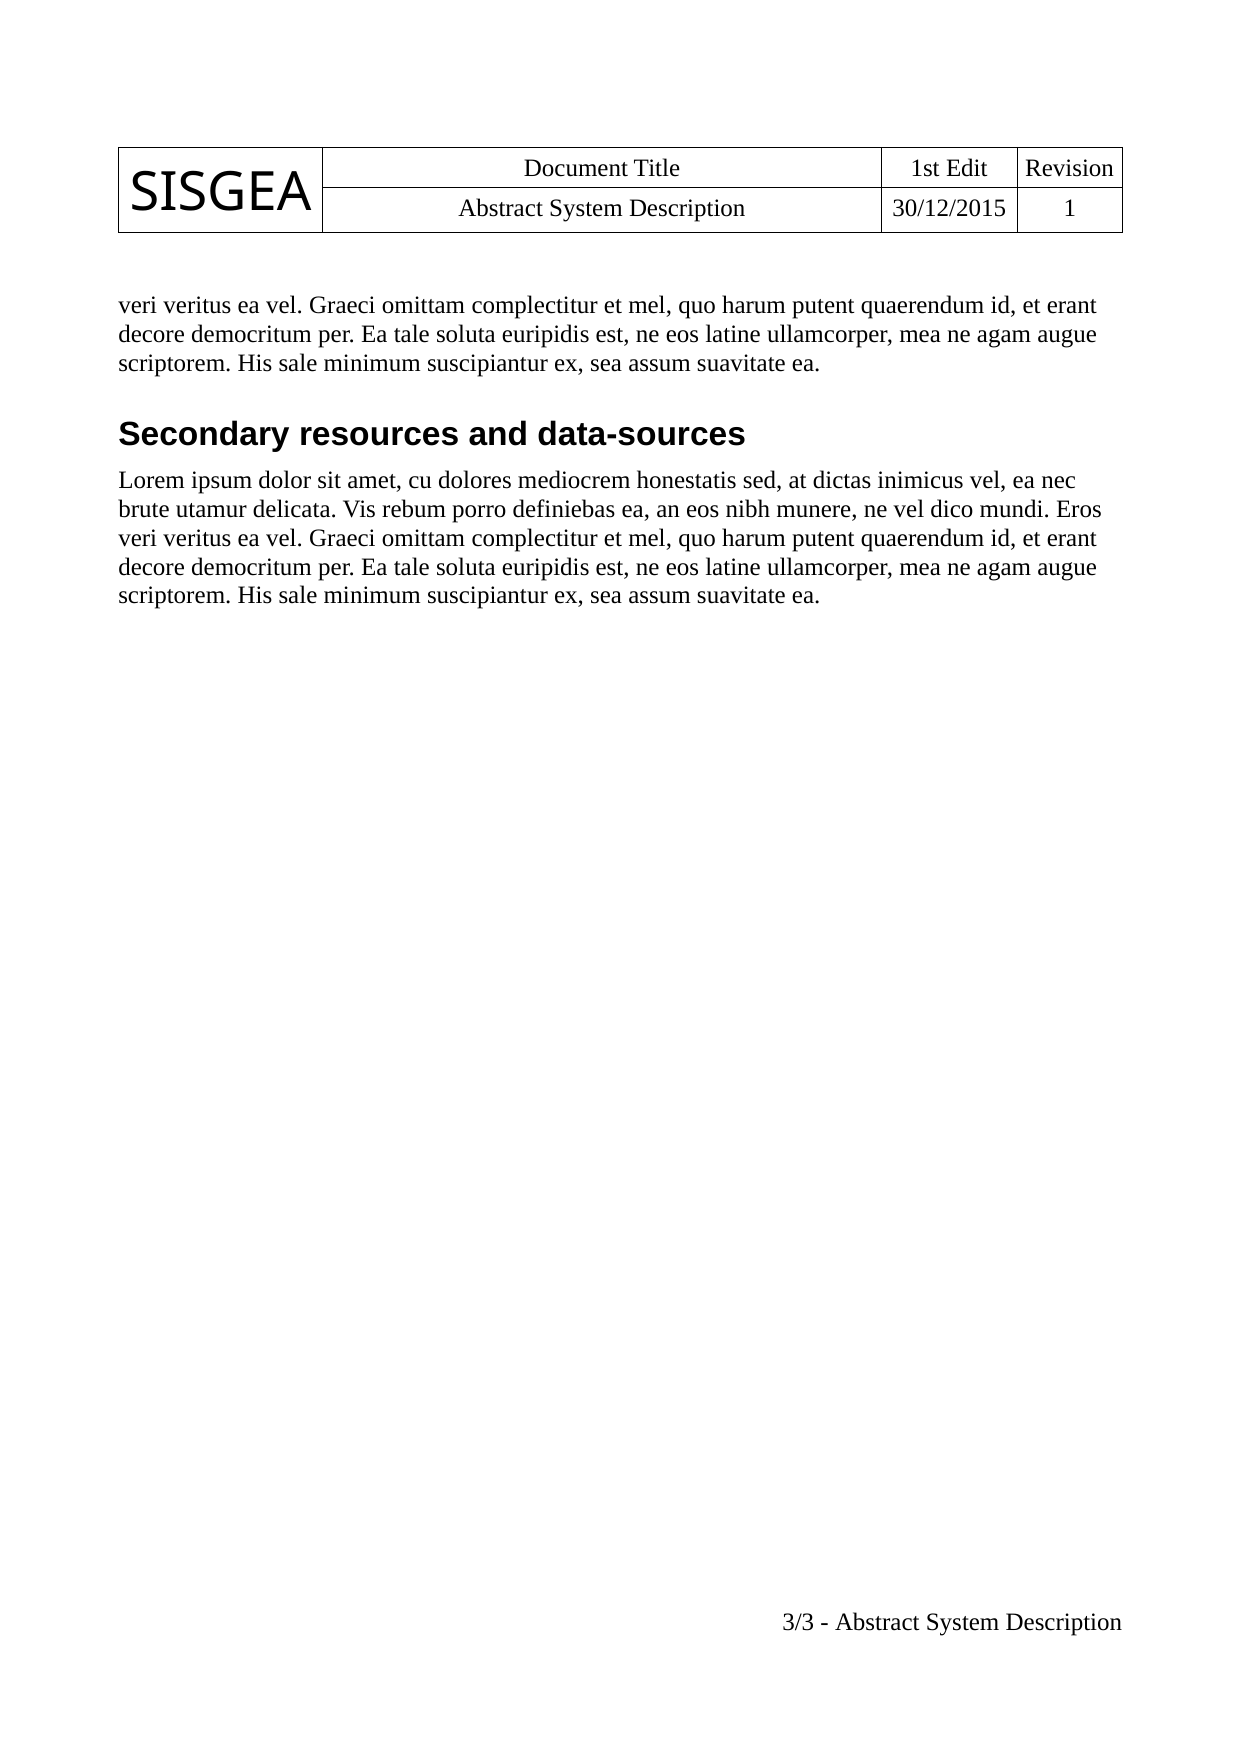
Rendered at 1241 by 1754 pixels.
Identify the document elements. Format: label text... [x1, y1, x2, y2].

subtitle Secondary resources and data-sources [118, 414, 1122, 453]
text Lorem ipsum dolor sit amet, cu dolores mediocrem honestatis sed, at dictas inimicus vel, ea nec brute utamur delicata. Vis rebum porro definiebas ea, an eos nibh munere, ne vel dico mundi. Eros veri veritus ea vel. Graeci omittam complectitur et mel, quo harum putent quaerendum id, et erant decore democritum per. Ea tale soluta euripidis est, ne eos latine ullamcorper, mea ne agam augue scriptorem. His sale minimum suscipiantur ex, sea assum suavitate ea. [118, 465, 1122, 609]
text veri veritus ea vel. Graeci omittam complectitur et mel, quo harum putent quaerendum id, et erant decore democritum per. Ea tale soluta euripidis est, ne eos latine ullamcorper, mea ne agam augue scriptorem. His sale minimum suscipiantur ex, sea assum suavitate ea. [118, 291, 1122, 377]
